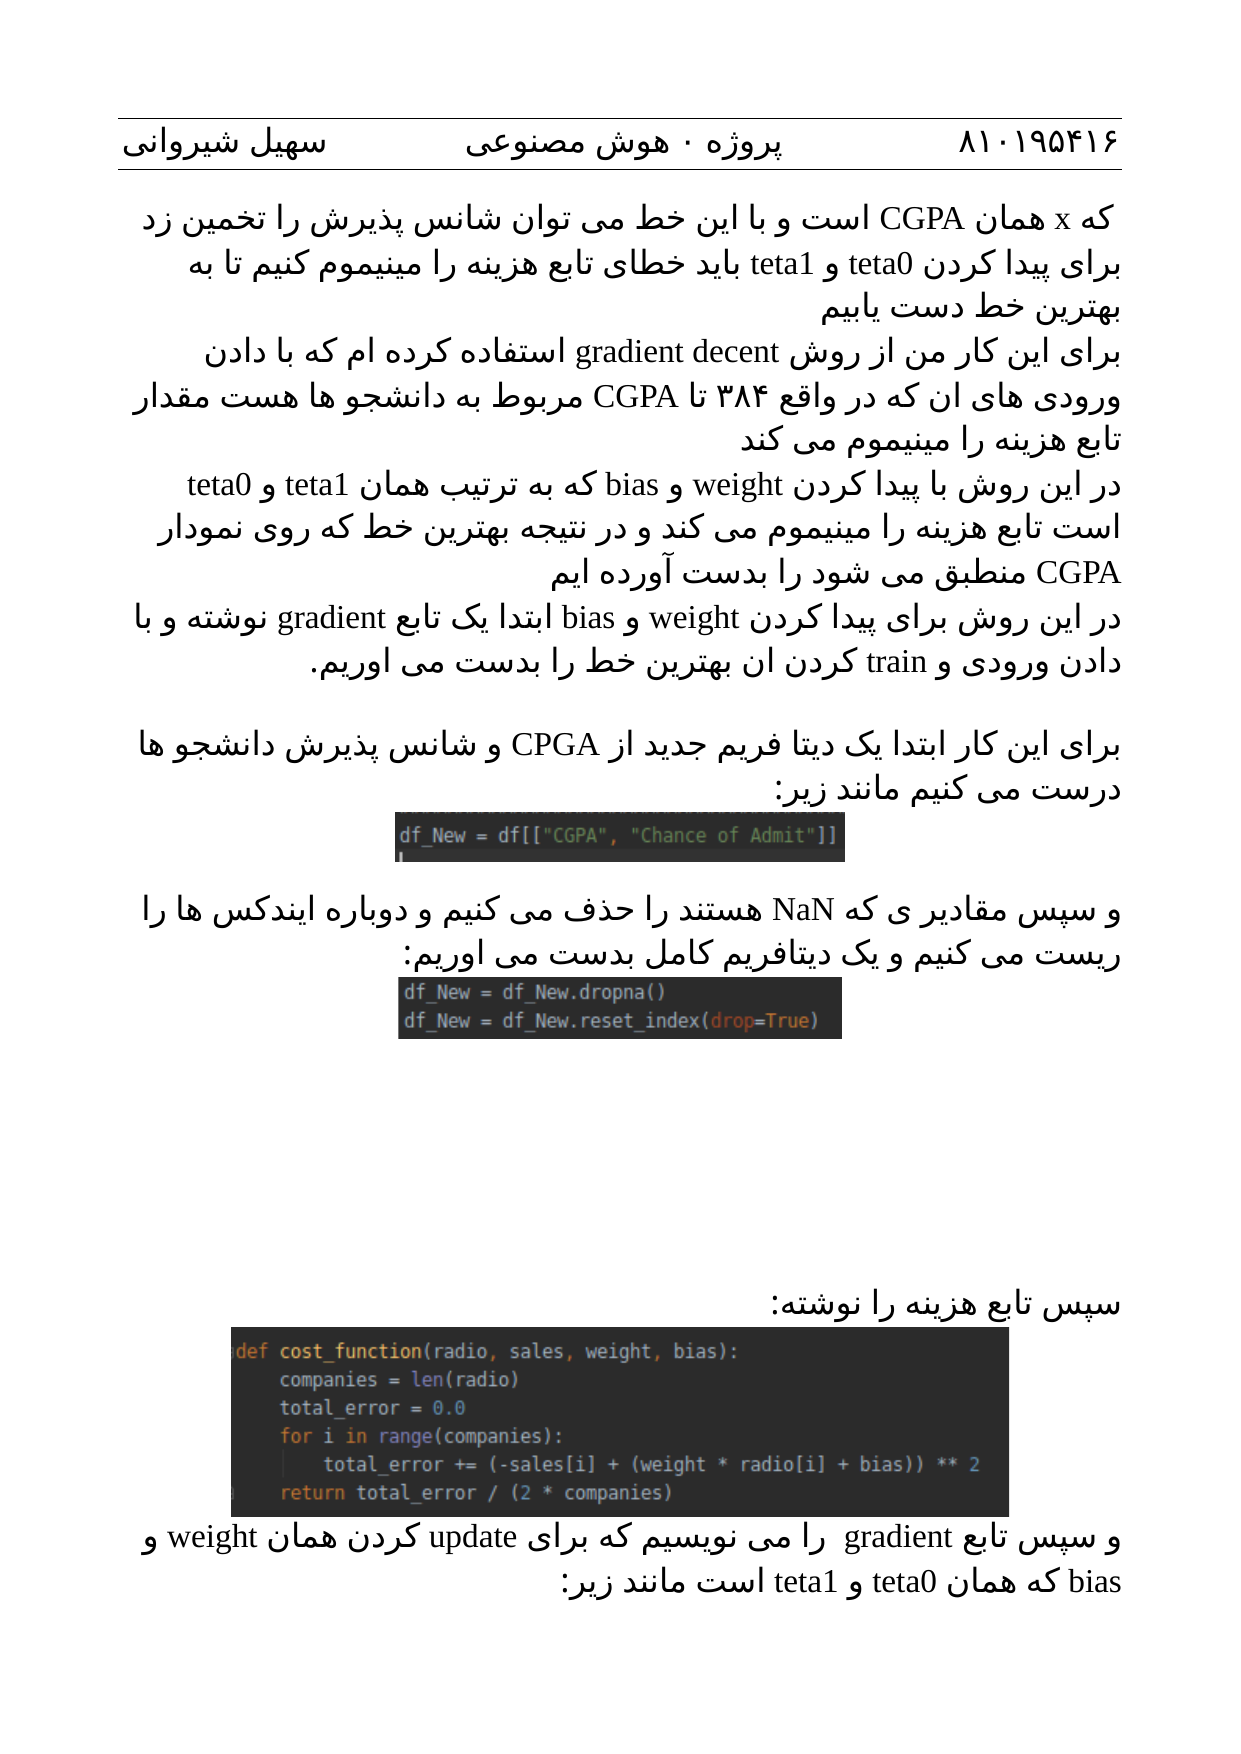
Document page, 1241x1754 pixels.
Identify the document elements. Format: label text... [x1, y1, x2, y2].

text برای پیدا کردن teta0 و teta1 باید خطای تابع هزینه را مینیموم کنیم تا به بهترین خط دست یابیم [118, 243, 1122, 331]
picture [395, 812, 845, 862]
text در این روش با پیدا کردن weight و bias که به ترتیب همان teta1 و teta0 است تابع هزینه را مینیموم می کند و در نتیجه بهترین خط که روی نمودار CGPA منطبق می شود را بدست آورده ایم [118, 464, 1122, 597]
text برای این کار ابتدا یک دیتا فریم جدید از CPGA و شانس پذیرش دانشجو ها درست می کنیم مانند زیر: [118, 725, 1122, 813]
text در این روش برای پیدا کردن weight و bias ابتدا یک تابع gradient نوشته و با دادن ورودی و train کردن ان بهترین خط را بدست می اوریم. [118, 597, 1122, 686]
text که x همان CGPA است و با این خط می توان شانس پذیرش را تخمین زد [118, 198, 1122, 243]
text و سپس مقادیر ی که NaN هستند را حذف می کنیم و دوباره ایندکس ها را ریست می کنیم و یک دیتافریم کامل بدست می اوریم: [118, 889, 1122, 978]
picture [231, 1327, 1010, 1517]
picture [398, 977, 842, 1039]
text سپس تابع هزینه را نوشته: [118, 1284, 1122, 1328]
text و سپس تابع gradient را می نویسیم که برای update کردن همان weight و bias که همان teta0 و teta1 است مانند زیر: [118, 1328, 1122, 1606]
text برای این کار من از روش gradient decent استفاده کرده ام که با دادن ورودی های ان که در واقع ۳۸۴ تا CGPA مربوط به دانشجو ها هست مقدار تابع هزینه را مینیموم می کند [118, 331, 1122, 464]
